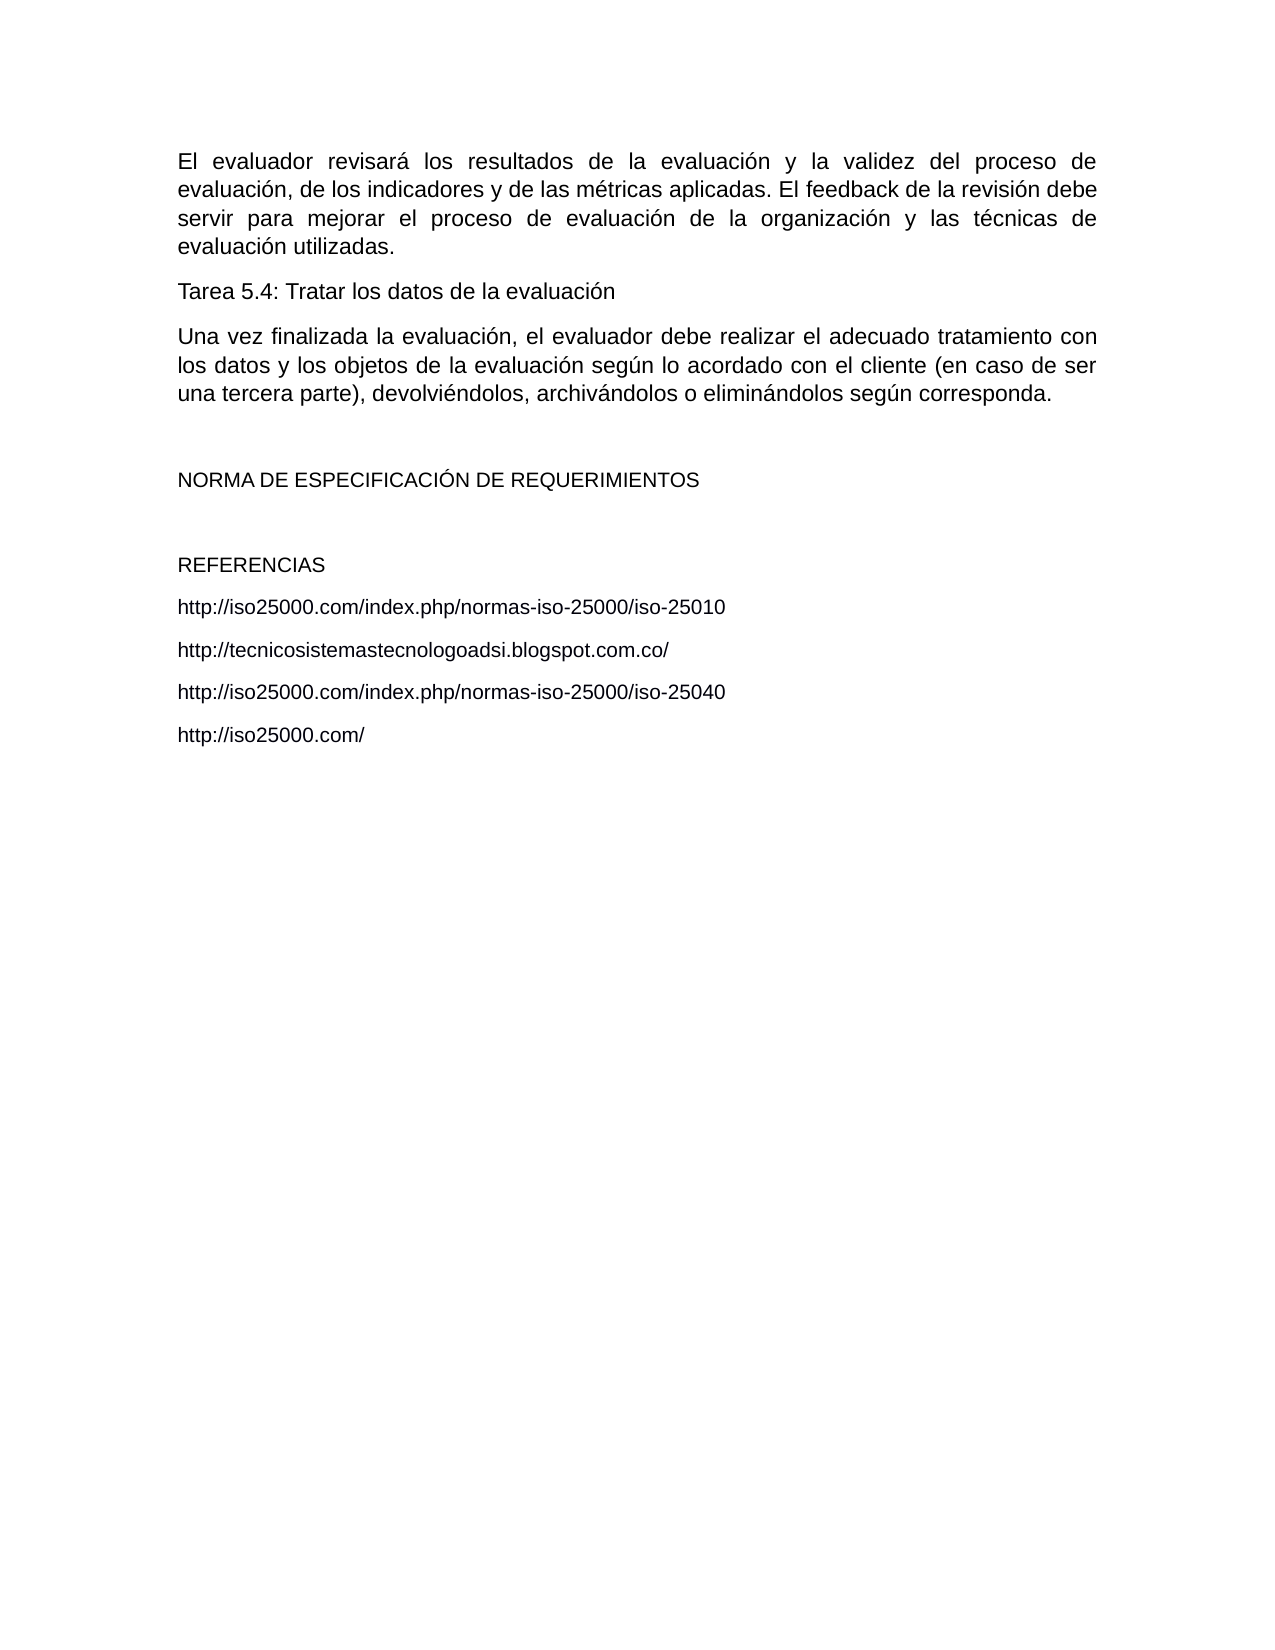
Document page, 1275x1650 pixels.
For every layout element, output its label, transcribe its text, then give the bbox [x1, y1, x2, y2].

text http://iso25000.com/index.php/normas-iso-25000/iso-25010 [177, 595, 1098, 619]
text REFERENCIAS [177, 553, 1098, 577]
text NORMA DE ESPECIFICACIÓN DE REQUERIMIENTOS [177, 468, 1098, 492]
text http://iso25000.com/index.php/normas-iso-25000/iso-25040 [177, 680, 1098, 704]
text El evaluador revisará los resultados de la evaluación y la validez del proceso de evaluación, de los indicadores y de las métricas aplicadas. El feedback de la revisión debe servir para mejorar el proceso de evaluación de la organización y las técnicas de evaluación utilizadas. [177, 148, 1098, 259]
text http://iso25000.com/ [177, 723, 1098, 747]
text http://tecnicosistemastecnologoadsi.blogspot.com.co/ [177, 638, 1098, 662]
text Tarea 5.4: Tratar los datos de la evaluación [177, 278, 1098, 304]
text Una vez finalizada la evaluación, el evaluador debe realizar el adecuado tratamiento con los datos y los objetos de la evaluación según lo acordado con el cliente (en caso de ser una tercera parte), devolviéndolos, archivándolos o eliminándolos según corresponda. [177, 323, 1098, 406]
